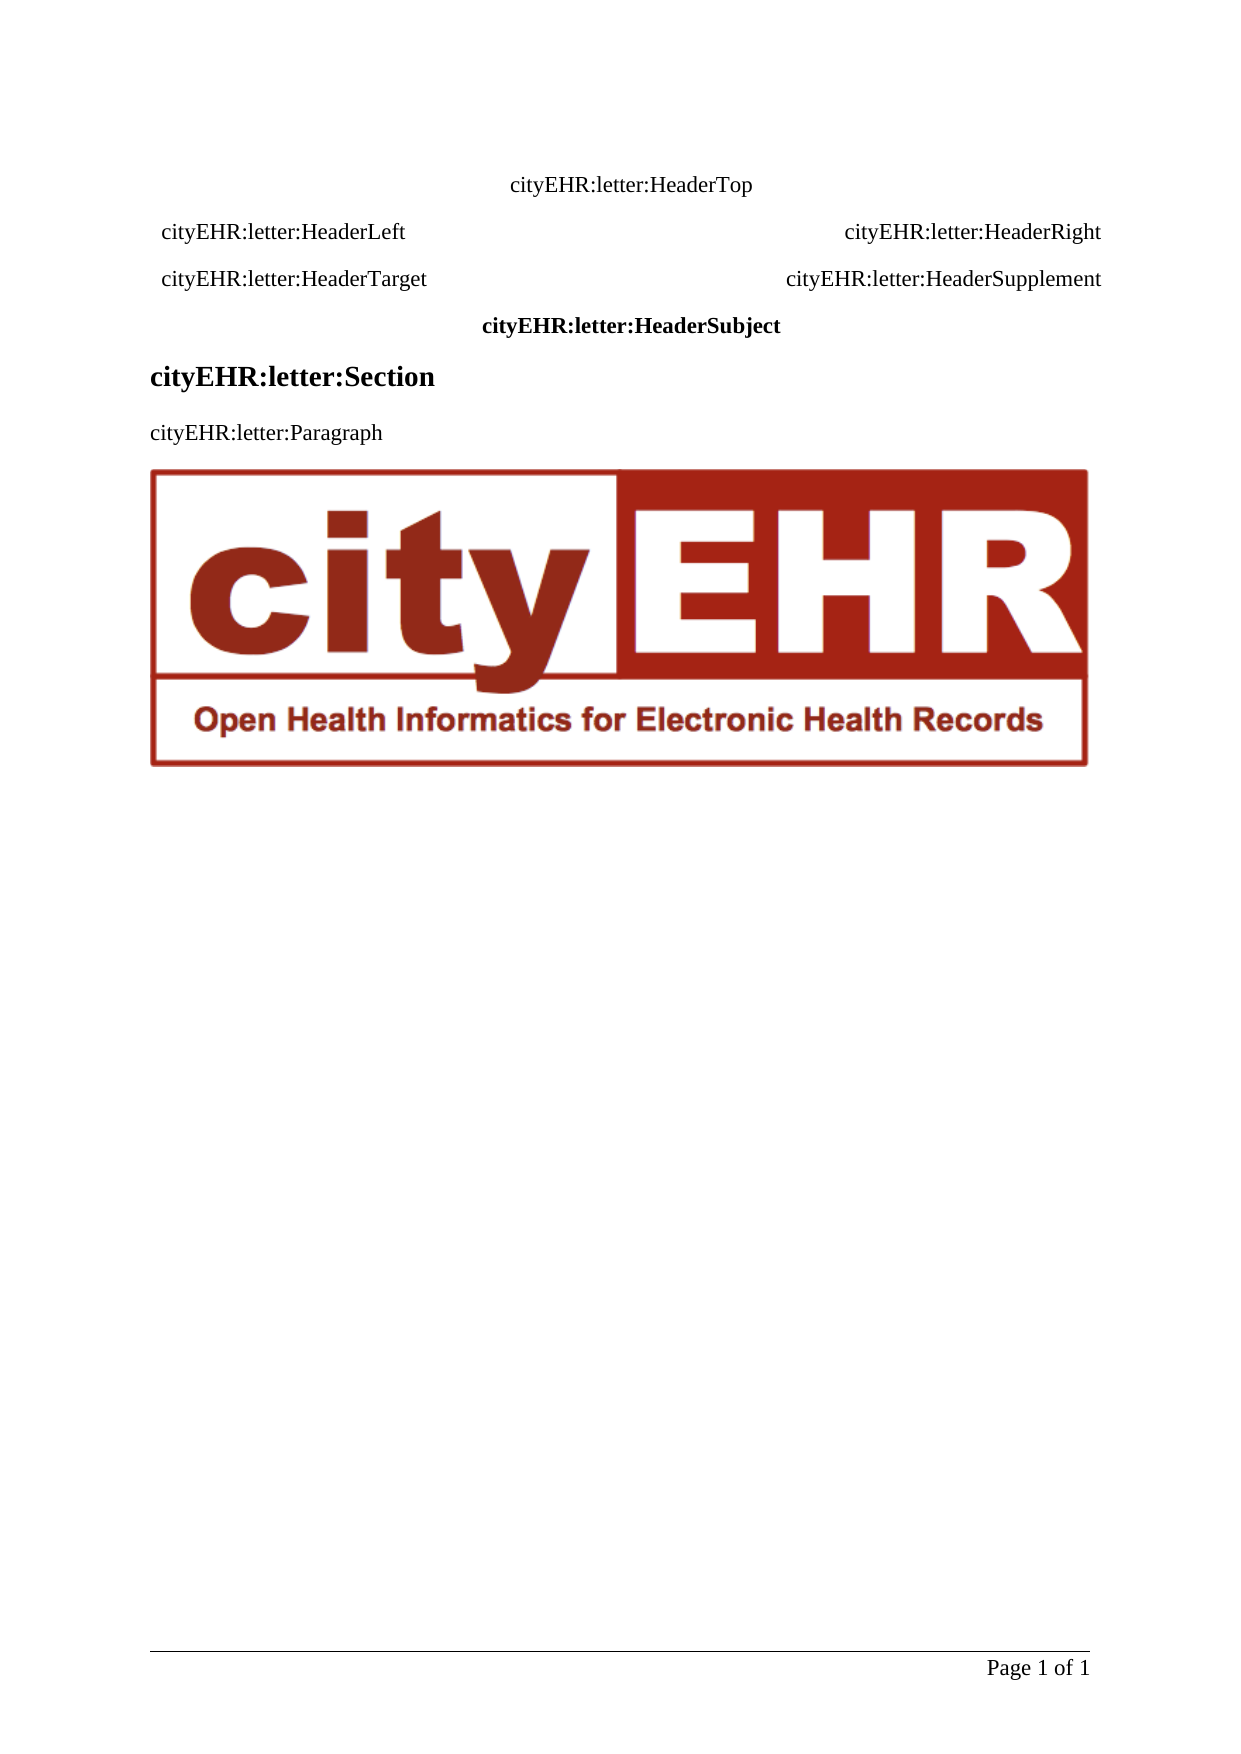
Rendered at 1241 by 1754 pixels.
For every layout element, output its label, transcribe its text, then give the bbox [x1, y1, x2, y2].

table_cell cityEHR:letter:HeaderSupplement [631, 244, 1113, 292]
table_cell cityEHR:letter:HeaderTarget [150, 244, 631, 292]
table_header cityEHR:letter:HeaderTop [150, 150, 1113, 197]
table_cell cityEHR:letter:HeaderRight [631, 197, 1113, 244]
text cityEHR:letter:Paragraph [150, 419, 1090, 445]
table_cell cityEHR:letter:HeaderLeft [150, 197, 631, 244]
table_cell cityEHR:letter:HeaderSubject [150, 292, 1113, 339]
text cityEHR:letter:Section [150, 359, 1090, 393]
picture [150, 469, 1090, 767]
